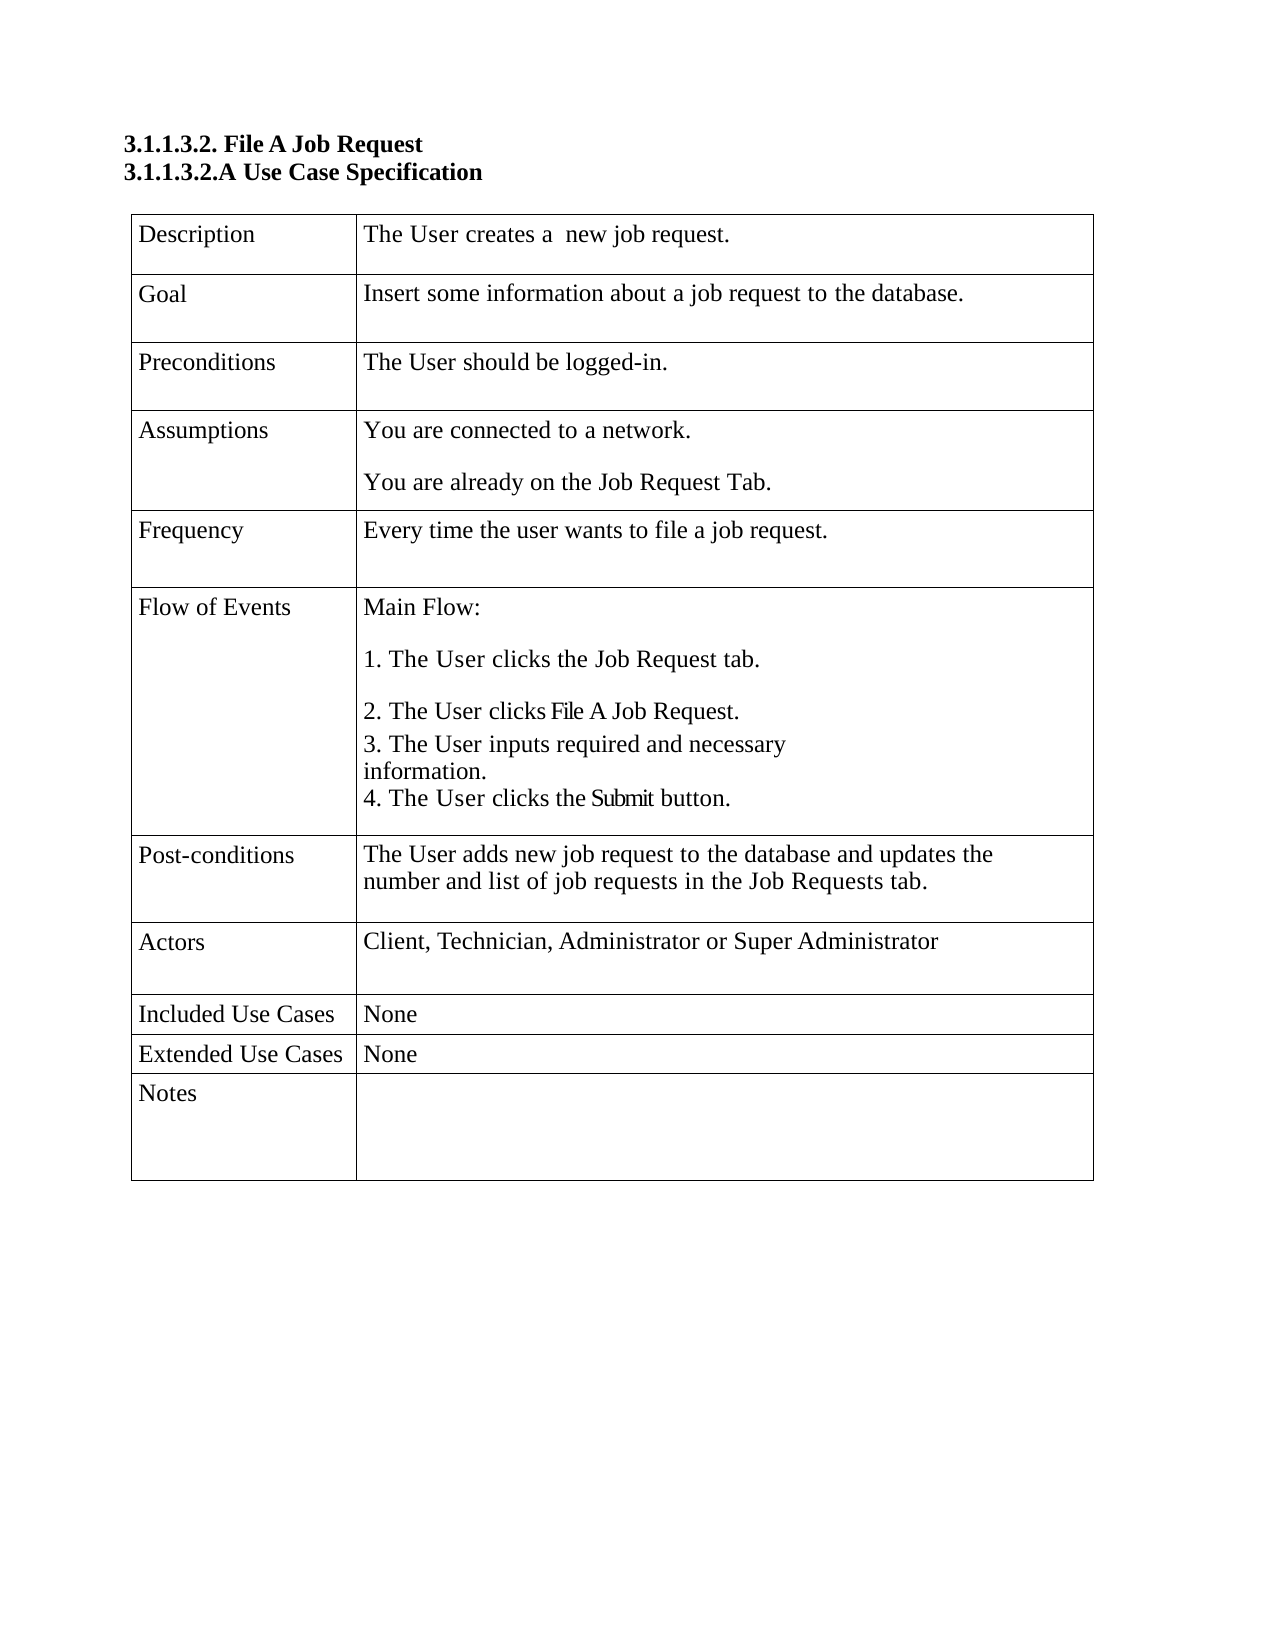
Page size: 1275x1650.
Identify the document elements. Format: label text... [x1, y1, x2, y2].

text 3.1.1.3.2. File A Job Request [123, 129, 1096, 157]
table_header The User creates a new job request. [357, 215, 1093, 274]
table_cell None [357, 995, 1093, 1034]
table_cell Every time the user wants to file a job request. [357, 511, 1093, 586]
table_cell Client, Technician, Administrator or Super Administrator [357, 923, 1093, 994]
table_cell [357, 1074, 1093, 1180]
table_cell Flow of Events [132, 588, 356, 835]
table_cell Insert some information about a job request to the database. [357, 275, 1093, 342]
table_cell The User should be logged-in. [357, 343, 1093, 409]
table_cell Included Use Cases [132, 995, 356, 1034]
table_cell Actors [132, 923, 356, 994]
table_cell Main Flow: 1. The User clicks the Job Request tab. 2. The User clicks File A Job Request. 3. The User inputs required and necessary information. 4. The User clicks the Submit button. [357, 588, 1093, 835]
table_cell Extended Use Cases [132, 1035, 356, 1073]
table_cell Frequency [132, 511, 356, 586]
table_cell Assumptions [132, 411, 356, 510]
table_cell Post-conditions [132, 836, 356, 922]
table_cell Notes [132, 1074, 356, 1180]
table_header Description [132, 215, 356, 274]
table_cell None [357, 1035, 1093, 1073]
table_cell Goal [132, 275, 356, 342]
table_cell Preconditions [132, 343, 356, 409]
text 3.1.1.3.2.A Use Case Specification [123, 157, 1096, 186]
table_cell You are connected to a network. You are already on the Job Request Tab. [357, 411, 1093, 510]
table_cell The User adds new job request to the database and updates the number and list of job requests in the Job Requests tab. [357, 836, 1093, 922]
